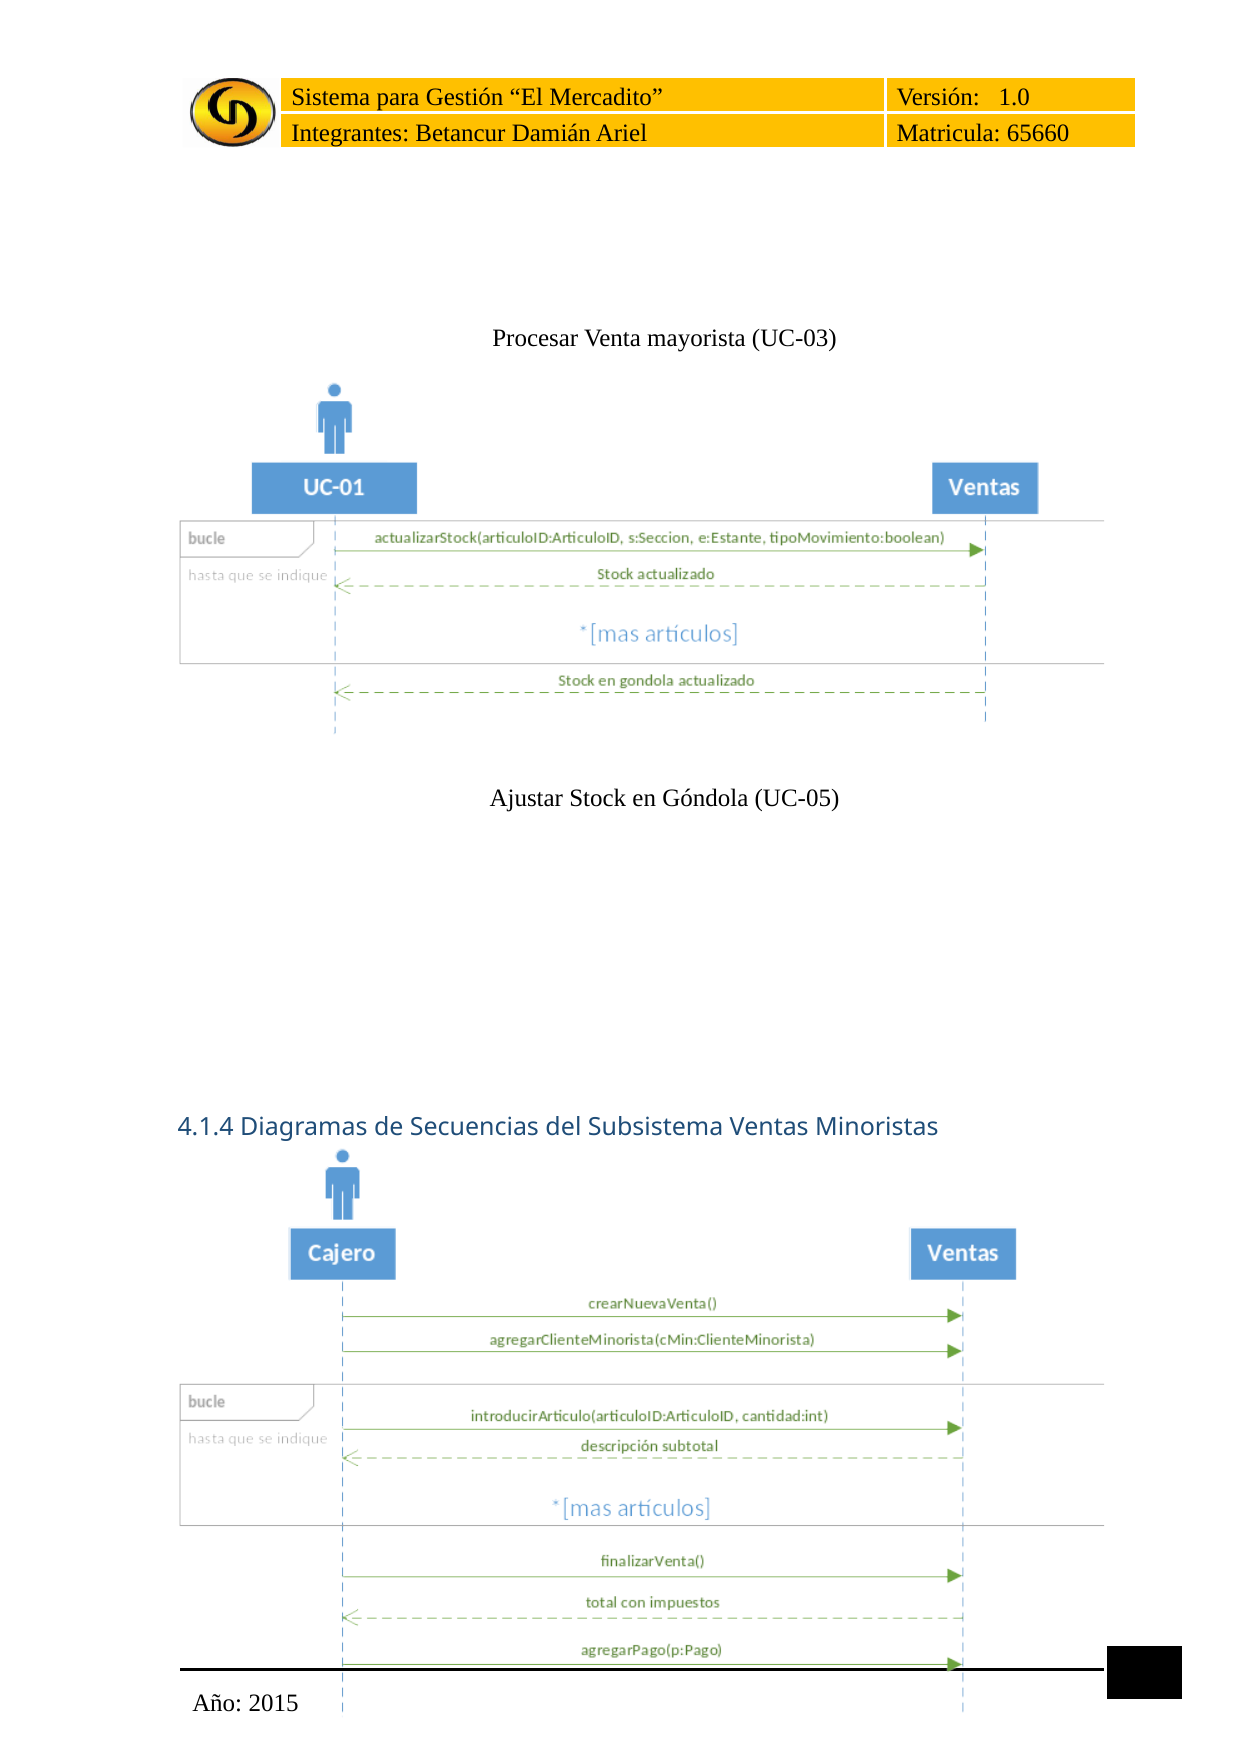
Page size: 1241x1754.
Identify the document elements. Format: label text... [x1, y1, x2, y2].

text Ajustar Stock en Góndola (UC-05) [177, 783, 1152, 811]
text Procesar Venta mayorista (UC-03) [177, 323, 1152, 351]
subtitle 4.1.4 Diagramas de Secuencias del Subsistema Ventas Minoristas [177, 1108, 1152, 1142]
